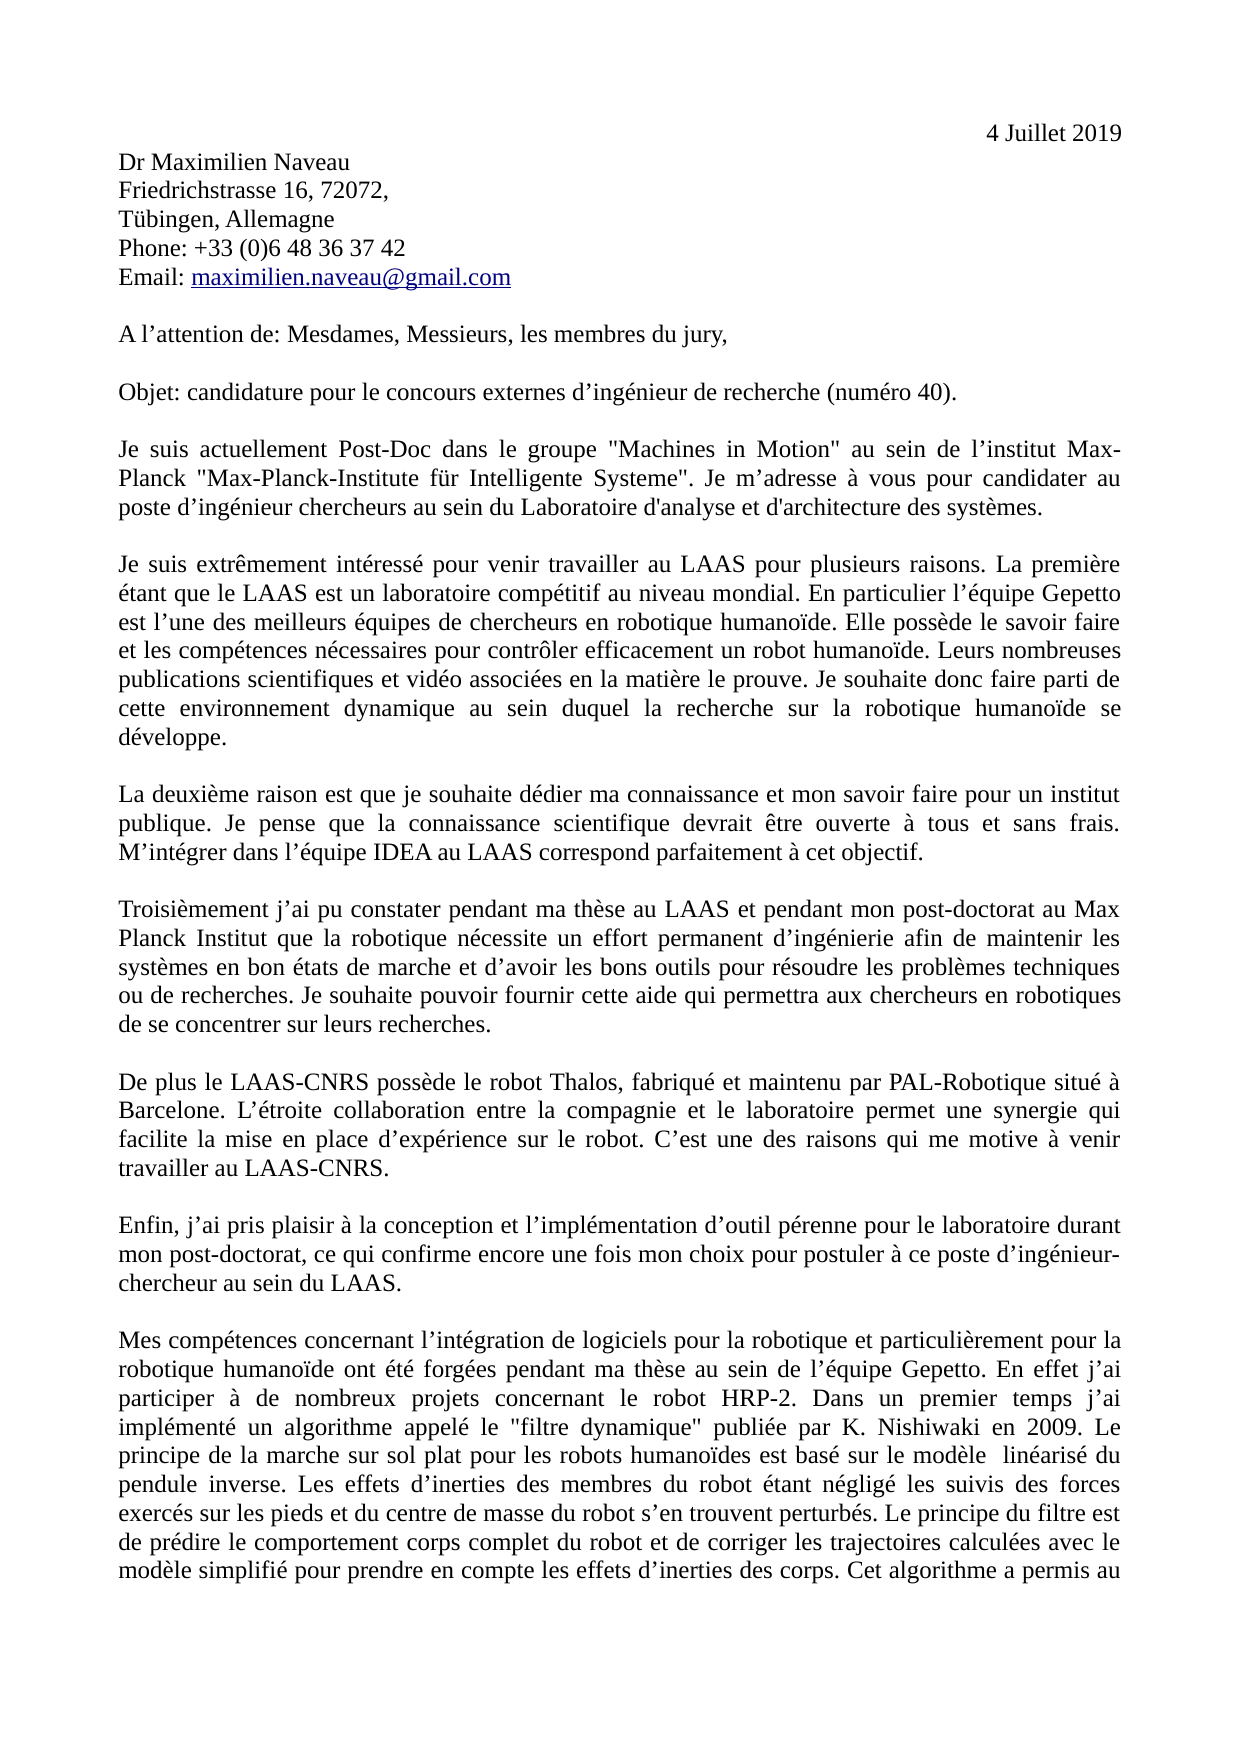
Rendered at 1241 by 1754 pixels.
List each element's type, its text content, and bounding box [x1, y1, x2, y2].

text Dr Maximilien Naveau [118, 147, 1122, 176]
text Mes compétences concernant l’intégration de logiciels pour la robotique et particulièrement pour la robotique humanoïde ont été forgées pendant ma thèse au sein de l’équipe Gepetto. En effet j’ai participer à de nombreux projets concernant le robot HRP-2. Dans un premier temps j’ai implémenté un algorithme appelé le "filtre dynamique" publiée par K. Nishiwaki en 2009. Le principe de la marche sur sol plat pour les robots humanoïdes est basé sur le modèle linéarisé du pendule inverse. Les effets d’inerties des membres du robot étant négligé les suivis des forces exercés sur les pieds et du centre de masse du robot s’en trouvent perturbés. Le principe du filtre est de prédire le comportement corps complet du robot et de corriger les trajectoires calculées avec le modèle simplifié pour prendre en compte les effets d’inerties des corps. Cet algorithme a permis au [118, 1326, 1122, 1584]
text Tübingen, Allemagne [118, 204, 1122, 233]
text Objet: candidature pour le concours externes d’ingénieur de recherche (numéro 40). [118, 377, 1122, 406]
text Enfin, j’ai pris plaisir à la conception et l’implémentation d’outil pérenne pour le laboratoire durant mon post-doctorat, ce qui confirme encore une fois mon choix pour postuler à ce poste d’ingénieur-chercheur au sein du LAAS. [118, 1211, 1122, 1297]
text Phone: +33 (0)6 48 36 37 42 [118, 233, 1122, 262]
text Email: maximilien.naveau@gmail.com [118, 262, 1122, 291]
text Friedrichstrasse 16, 72072, [118, 176, 1122, 204]
text Troisièmement j’ai pu constater pendant ma thèse au LAAS et pendant mon post-doctorat au Max Planck Institut que la robotique nécessite un effort permanent d’ingénierie afin de maintenir les systèmes en bon états de marche et d’avoir les bons outils pour résoudre les problèmes techniques ou de recherches. Je souhaite pouvoir fournir cette aide qui permettra aux chercheurs en robotiques de se concentrer sur leurs recherches. [118, 894, 1122, 1038]
text La deuxième raison est que je souhaite dédier ma connaissance et mon savoir faire pour un institut publique. Je pense que la connaissance scientifique devrait être ouverte à tous et sans frais. M’intégrer dans l’équipe IDEA au LAAS correspond parfaitement à cet objectif. [118, 779, 1122, 866]
text De plus le LAAS-CNRS possède le robot Thalos, fabriqué et maintenu par PAL-Robotique situé à Barcelone. L’étroite collaboration entre la compagnie et le laboratoire permet une synergie qui facilite la mise en place d’expérience sur le robot. C’est une des raisons qui me motive à venir travailler au LAAS-CNRS. [118, 1067, 1122, 1182]
text Je suis actuellement Post-Doc dans le groupe "Machines in Motion" au sein de l’institut Max-Planck "Max-Planck-Institute für Intelligente Systeme". Je m’adresse à vous pour candidater au poste d’ingénieur chercheurs au sein du Laboratoire d'analyse et d'architecture des systèmes. [118, 434, 1122, 521]
text Je suis extrêmement intéressé pour venir travailler au LAAS pour plusieurs raisons. La première étant que le LAAS est un laboratoire compétitif au niveau mondial. En particulier l’équipe Gepetto est l’une des meilleurs équipes de chercheurs en robotique humanoïde. Elle possède le savoir faire et les compétences nécessaires pour contrôler efficacement un robot humanoïde. Leurs nombreuses publications scientifiques et vidéo associées en la matière le prouve. Je souhaite donc faire parti de cette environnement dynamique au sein duquel la recherche sur la robotique humanoïde se développe. [118, 549, 1122, 751]
text 4 Juillet 2019 [118, 118, 1122, 147]
text A l’attention de: Mesdames, Messieurs, les membres du jury, [118, 319, 1122, 348]
